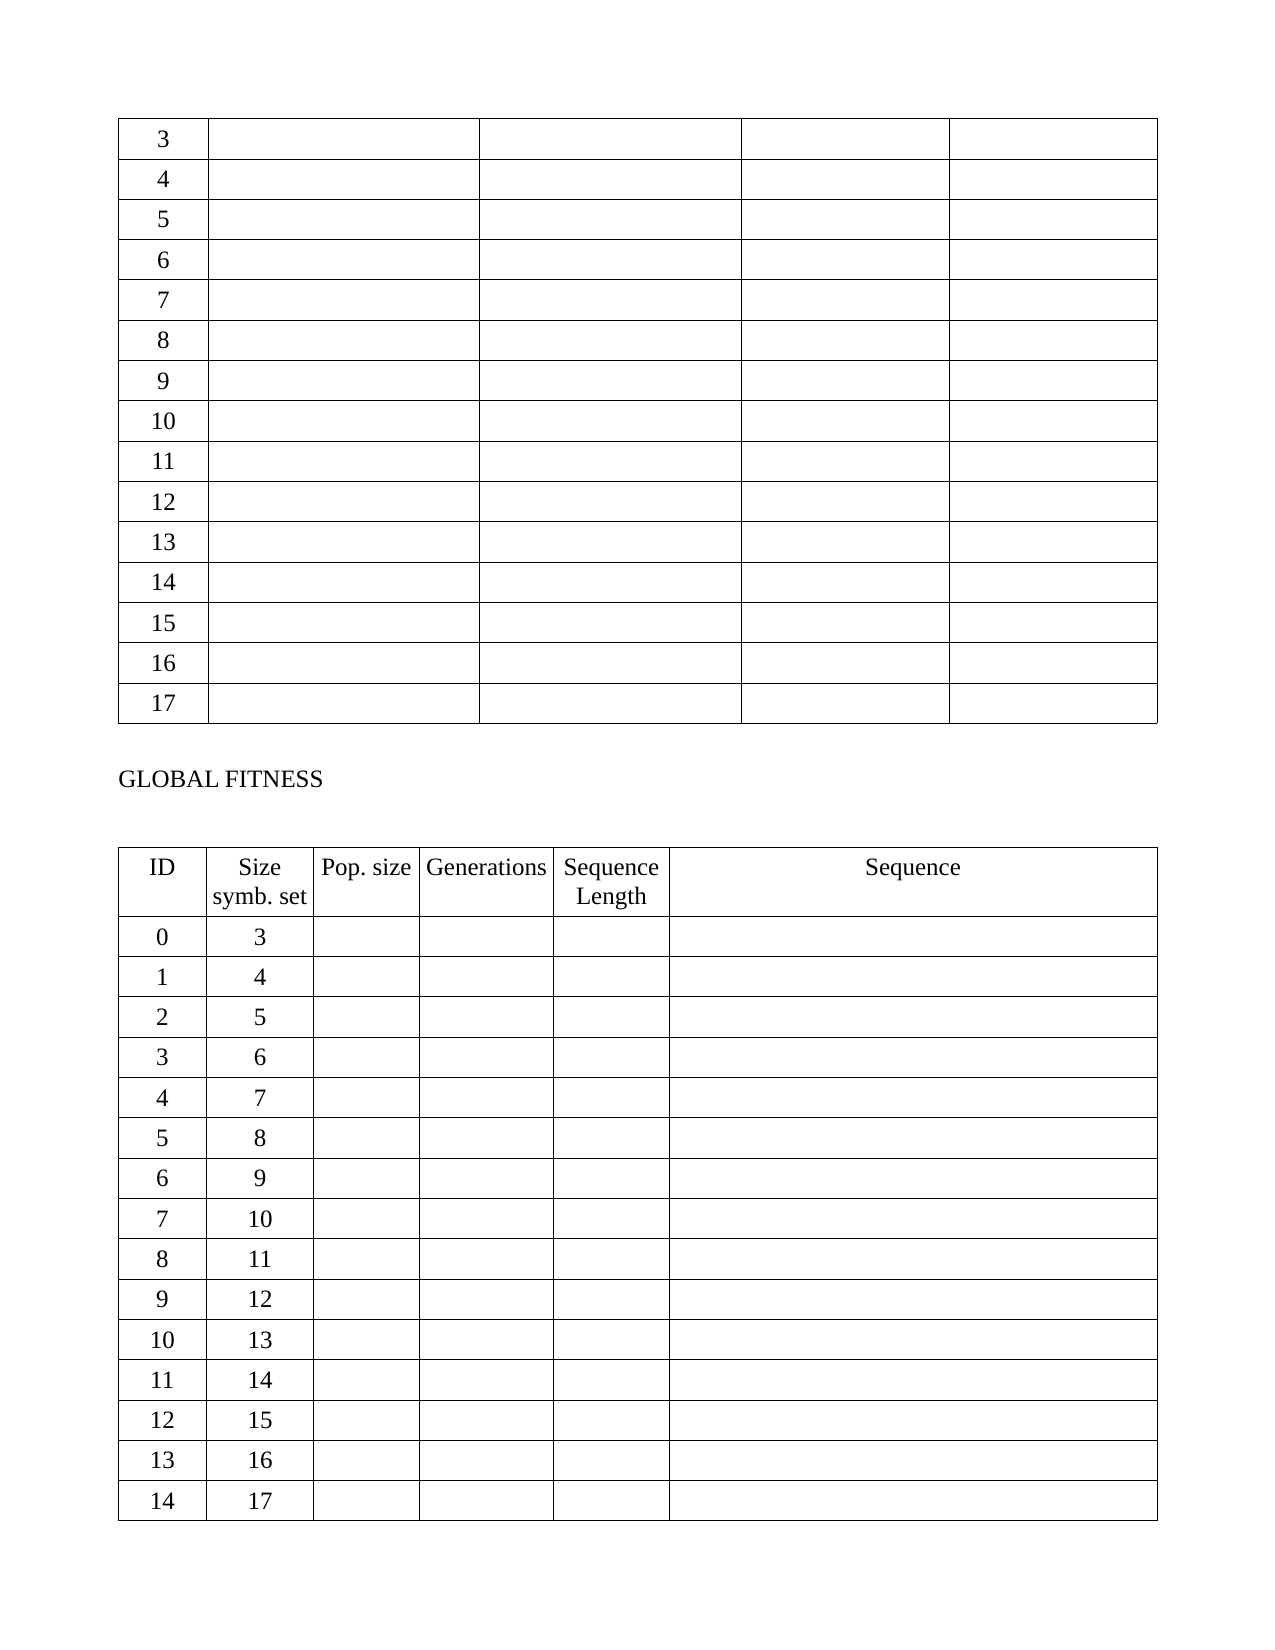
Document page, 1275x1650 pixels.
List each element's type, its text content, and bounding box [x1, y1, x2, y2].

table_cell [314, 1078, 419, 1117]
table_cell [209, 280, 479, 320]
table_cell [420, 1118, 553, 1158]
table_cell [314, 917, 419, 956]
table_cell [742, 684, 949, 723]
table_cell [420, 917, 553, 956]
table_cell [209, 361, 479, 400]
table_cell [420, 1481, 553, 1520]
table_cell [742, 643, 949, 682]
table_cell 16 [207, 1441, 313, 1480]
table_cell [480, 684, 741, 723]
table_cell [480, 240, 741, 279]
table_cell [314, 1360, 419, 1399]
table_cell 8 [119, 321, 208, 360]
table_cell [554, 1280, 669, 1319]
table_cell [480, 321, 741, 360]
table_cell [670, 1239, 1157, 1278]
table_cell [480, 200, 741, 239]
table_cell 11 [119, 1360, 206, 1399]
table_header Pop. size [314, 848, 419, 916]
table_cell [670, 957, 1157, 996]
table_cell [480, 401, 741, 441]
table_cell [670, 1320, 1157, 1359]
table_cell [670, 1360, 1157, 1399]
table_cell [670, 1199, 1157, 1238]
table_cell [670, 1159, 1157, 1198]
table_cell [209, 684, 479, 723]
table_cell [209, 482, 479, 521]
table_cell [314, 1481, 419, 1520]
table_cell [480, 119, 741, 158]
table_header ID [119, 848, 206, 916]
table_cell [554, 1441, 669, 1480]
table_cell 10 [119, 401, 208, 441]
table_cell [314, 1441, 419, 1480]
table_cell 4 [119, 160, 208, 199]
table_cell [480, 482, 741, 521]
table_cell [742, 119, 949, 158]
table_cell [420, 1239, 553, 1278]
table_cell 3 [207, 917, 313, 956]
table_cell [950, 563, 1157, 602]
table_cell 9 [119, 1280, 206, 1319]
table_cell [554, 1038, 669, 1077]
table_cell [314, 957, 419, 996]
table_cell [420, 1280, 553, 1319]
table_cell [209, 160, 479, 199]
table_cell [950, 119, 1157, 158]
table_cell [420, 1159, 553, 1198]
table_cell [950, 200, 1157, 239]
table_cell 11 [119, 442, 208, 481]
table_cell [950, 280, 1157, 320]
table_cell 12 [119, 1401, 206, 1440]
table_cell 15 [207, 1401, 313, 1440]
table_cell 16 [119, 643, 208, 682]
table_cell 8 [207, 1118, 313, 1158]
table_cell [554, 1320, 669, 1359]
table_cell 15 [119, 603, 208, 642]
table_cell 6 [207, 1038, 313, 1077]
table_cell [209, 401, 479, 441]
table_cell [209, 563, 479, 602]
table_cell [554, 1078, 669, 1117]
table_cell 13 [119, 1441, 206, 1480]
table_cell [742, 200, 949, 239]
table_cell 8 [119, 1239, 206, 1278]
table_cell [742, 482, 949, 521]
table_cell 9 [207, 1159, 313, 1198]
table_cell [554, 1118, 669, 1158]
table_cell [670, 1280, 1157, 1319]
table_cell 0 [119, 917, 206, 956]
table_cell [554, 1360, 669, 1399]
table_cell [314, 997, 419, 1037]
table_cell [950, 160, 1157, 199]
table_cell 11 [207, 1239, 313, 1278]
table_cell [742, 563, 949, 602]
table_cell [950, 482, 1157, 521]
table_cell [480, 160, 741, 199]
table_cell [554, 997, 669, 1037]
table_cell [209, 522, 479, 562]
table_cell 14 [119, 1481, 206, 1520]
table_cell [209, 200, 479, 239]
table_cell [950, 522, 1157, 562]
table_cell [314, 1239, 419, 1278]
table_cell 7 [207, 1078, 313, 1117]
table_cell 12 [207, 1280, 313, 1319]
table_cell [209, 240, 479, 279]
table_cell [670, 1441, 1157, 1480]
table_cell [950, 684, 1157, 723]
table_header Sequence Length [554, 848, 669, 916]
table_cell 9 [119, 361, 208, 400]
table_cell 5 [119, 1118, 206, 1158]
table_cell [670, 1481, 1157, 1520]
table_cell [742, 160, 949, 199]
table_header Generations [420, 848, 553, 916]
table_cell [950, 321, 1157, 360]
table_cell [554, 1199, 669, 1238]
table_cell [670, 1038, 1157, 1077]
table_cell [420, 1320, 553, 1359]
table_cell [420, 1078, 553, 1117]
table_cell 10 [207, 1199, 313, 1238]
table_cell [480, 280, 741, 320]
table_cell [209, 321, 479, 360]
table_cell [420, 1360, 553, 1399]
table_cell [314, 1401, 419, 1440]
table_cell 13 [119, 522, 208, 562]
table_cell [314, 1280, 419, 1319]
table_cell [670, 1078, 1157, 1117]
table_header Sequence [670, 848, 1157, 916]
table_cell [420, 957, 553, 996]
table_cell [209, 603, 479, 642]
table_cell [554, 1239, 669, 1278]
table_cell [554, 1159, 669, 1198]
table_cell [480, 643, 741, 682]
table_cell [742, 603, 949, 642]
table_cell 10 [119, 1320, 206, 1359]
table_cell 17 [119, 684, 208, 723]
table_cell 13 [207, 1320, 313, 1359]
table_cell [742, 401, 949, 441]
table_cell 4 [119, 1078, 206, 1117]
table_cell [480, 603, 741, 642]
table_cell [314, 1118, 419, 1158]
table_cell [950, 240, 1157, 279]
table_cell 3 [119, 1038, 206, 1077]
table_cell [742, 361, 949, 400]
table_cell [420, 1199, 553, 1238]
table_cell 1 [119, 957, 206, 996]
table_cell [670, 1401, 1157, 1440]
table_cell [742, 522, 949, 562]
table_cell [480, 361, 741, 400]
table_cell [314, 1320, 419, 1359]
table_cell [420, 997, 553, 1037]
table_cell [670, 917, 1157, 956]
text GLOBAL FITNESS [118, 764, 1157, 793]
table_cell [314, 1159, 419, 1198]
table_cell [480, 563, 741, 602]
table_cell 2 [119, 997, 206, 1037]
table_cell 14 [119, 563, 208, 602]
table_cell [420, 1038, 553, 1077]
table_cell [314, 1199, 419, 1238]
table_cell [554, 1401, 669, 1440]
table_cell 6 [119, 240, 208, 279]
table_cell [420, 1401, 553, 1440]
table_cell 5 [207, 997, 313, 1037]
table_cell [742, 240, 949, 279]
table_cell 14 [207, 1360, 313, 1399]
table_cell [670, 997, 1157, 1037]
table_cell [950, 401, 1157, 441]
table_cell 12 [119, 482, 208, 521]
table_cell [480, 442, 741, 481]
table_cell 17 [207, 1481, 313, 1520]
table_cell [742, 442, 949, 481]
table_cell 4 [207, 957, 313, 996]
table_cell [950, 442, 1157, 481]
table_header Size symb. set [207, 848, 313, 916]
table_cell [742, 321, 949, 360]
table_cell [209, 442, 479, 481]
table_cell [209, 119, 479, 158]
table_cell 3 [119, 119, 208, 158]
table_cell 7 [119, 1199, 206, 1238]
table_cell [950, 361, 1157, 400]
table_cell 5 [119, 200, 208, 239]
table_cell [950, 643, 1157, 682]
table_cell 7 [119, 280, 208, 320]
table_cell [314, 1038, 419, 1077]
table_cell [554, 917, 669, 956]
table_cell [209, 643, 479, 682]
table_cell [420, 1441, 553, 1480]
table_cell [742, 280, 949, 320]
table_cell [950, 603, 1157, 642]
table_cell [480, 522, 741, 562]
table_cell [554, 957, 669, 996]
table_cell [670, 1118, 1157, 1158]
table_cell [554, 1481, 669, 1520]
table_cell 6 [119, 1159, 206, 1198]
